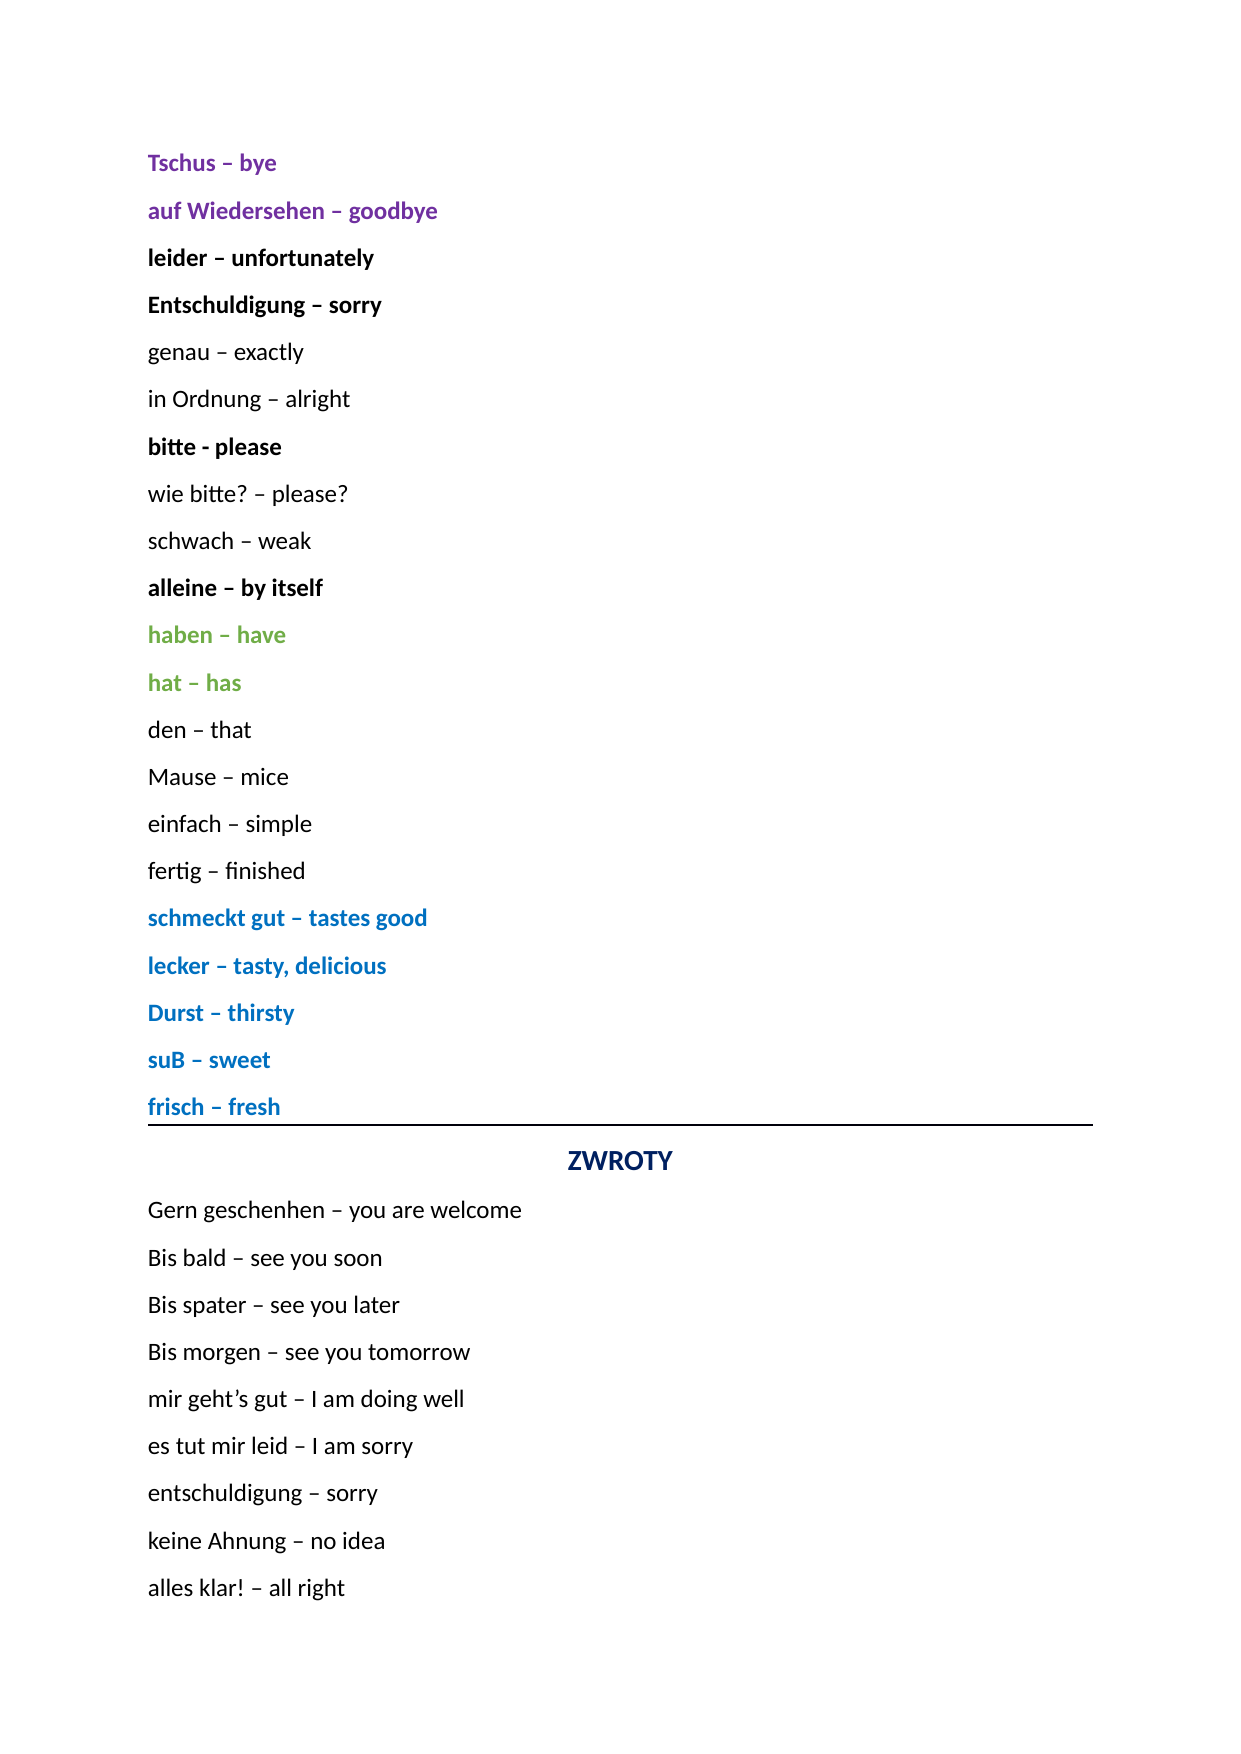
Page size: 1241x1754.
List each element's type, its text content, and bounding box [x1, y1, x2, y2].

text alleine – by itself [148, 572, 1093, 603]
text Tschus – bye [148, 148, 1093, 178]
text bitte - please [148, 431, 1093, 461]
text alles klar! – all right [148, 1572, 1093, 1602]
text in Ordnung – alright [148, 383, 1093, 414]
text hat – has [148, 667, 1093, 697]
text entschuldigung – sorry [148, 1478, 1093, 1508]
text Gern geschenhen – you are welcome [148, 1194, 1093, 1225]
text genau – exactly [148, 336, 1093, 367]
text mir geht’s gut – I am doing well [148, 1383, 1093, 1414]
text leider – unfortunately [148, 242, 1093, 272]
text Bis spater – see you later [148, 1289, 1093, 1319]
text frisch – fresh [148, 1091, 1093, 1124]
text es tut mir leid – I am sorry [148, 1430, 1093, 1461]
text haben – have [148, 619, 1093, 650]
text auf Wiedersehen – goodbye [148, 195, 1093, 225]
text Bis bald – see you soon [148, 1242, 1093, 1272]
text suB – sweet [148, 1044, 1093, 1075]
text schwach – weak [148, 525, 1093, 556]
text Bis morgen – see you tomorrow [148, 1336, 1093, 1367]
text den – that [148, 714, 1093, 744]
text ZWROTY [148, 1142, 1093, 1178]
text lecker – tasty, delicious [148, 950, 1093, 980]
text einfach – simple [148, 808, 1093, 839]
text Durst – thirsty [148, 997, 1093, 1027]
text keine Ahnung – no idea [148, 1525, 1093, 1555]
text Mause – mice [148, 761, 1093, 792]
text wie bitte? – please? [148, 478, 1093, 508]
text fertig – finished [148, 855, 1093, 886]
text Entschuldigung – sorry [148, 289, 1093, 320]
text schmeckt gut – tastes good [148, 903, 1093, 933]
